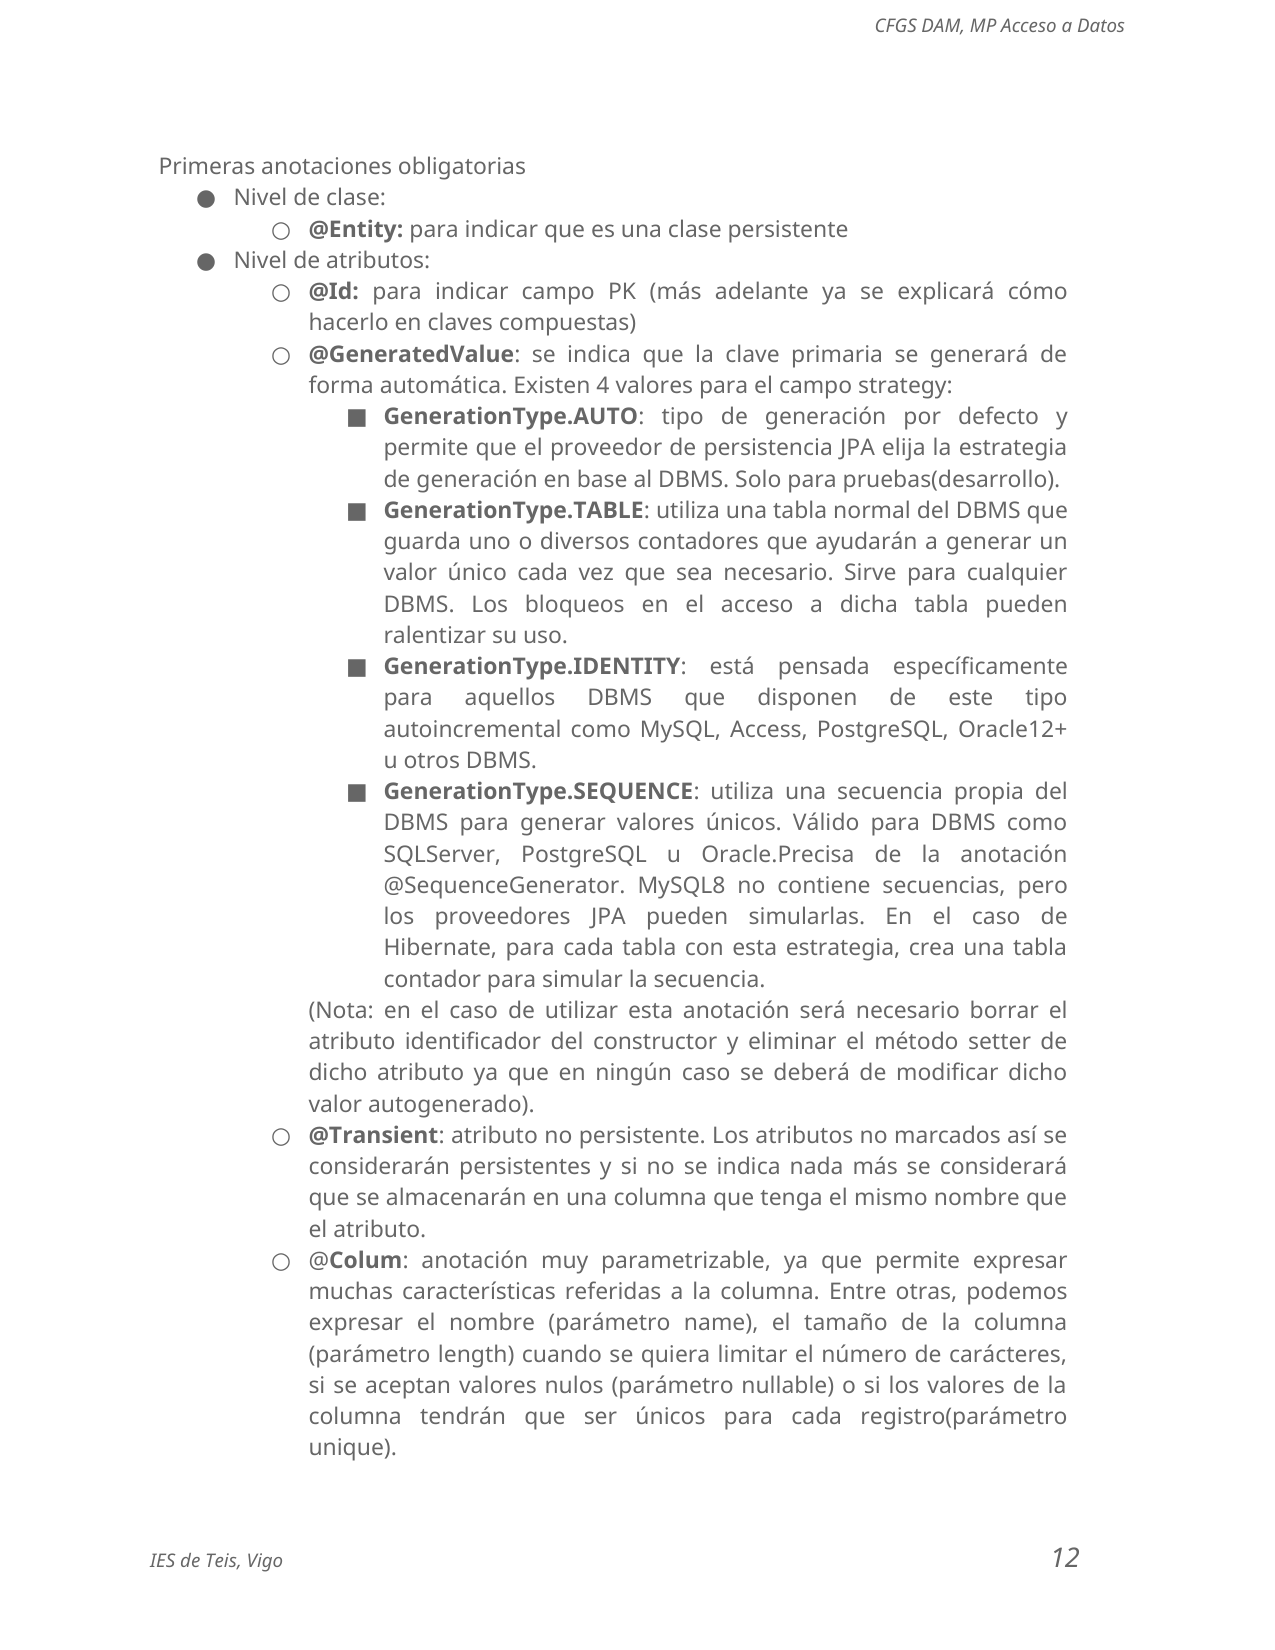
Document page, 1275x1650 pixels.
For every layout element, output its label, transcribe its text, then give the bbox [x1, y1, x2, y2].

table_header Primeras anotaciones obligatorias Nivel de clase: @Entity: para indicar que es una clase persistente Nivel de atributos: @Id: para indicar campo PK (más adelante ya se explicará cómo hacerlo en claves compuestas) @GeneratedValue: se indica que la clave primaria se generará de forma automática. Existen 4 valores para el campo strategy: GenerationType.AUTO: tipo de generación por defecto y permite que el proveedor de persistencia JPA elija la estrategia de generación en base al DBMS. Solo para pruebas(desarrollo). GenerationType.TABLE: utiliza una tabla normal del DBMS que guarda uno o diversos contadores que ayudarán a generar un valor único cada vez que sea necesario. Sirve para cualquier DBMS. Los bloqueos en el acceso a dicha tabla pueden ralentizar su uso. GenerationType.IDENTITY: está pensada específicamente para aquellos DBMS que disponen de este tipo autoincremental como MySQL, Access, PostgreSQL, Oracle12+ u otros DBMS. GenerationType.SEQUENCE: utiliza una secuencia propia del DBMS para generar valores únicos. Válido para DBMS como SQLServer, PostgreSQL u Oracle.Precisa de la anotación @SequenceGenerator. MySQL8 no contiene secuencias, pero los proveedores JPA pueden simularlas. En el caso de Hibernate, para cada tabla con esta estrategia, crea una tabla contador para simular la secuencia. (Nota: en el caso de utilizar esta anotación será necesario borrar el atributo identificador del constructor y eliminar el método setter de dicho atributo ya que en ningún caso se deberá de modificar dicho valor autogenerado). @Transient: atributo no persistente. Los atributos no marcados así se considerarán persistentes y si no se indica nada más se considerará que se almacenarán en una columna que tenga el mismo nombre que el atributo. @Colum: anotación muy parametrizable, ya que permite expresar muchas características referidas a la columna. Entre otras, podemos expresar el nombre (parámetro name), el tamaño de la columna (parámetro length) cuando se quiera limitar el número de carácteres, si se aceptan valores nulos (parámetro nullable) o si los valores de la columna tendrán que ser únicos para cada registro(parámetro unique). [150, 150, 1077, 1494]
